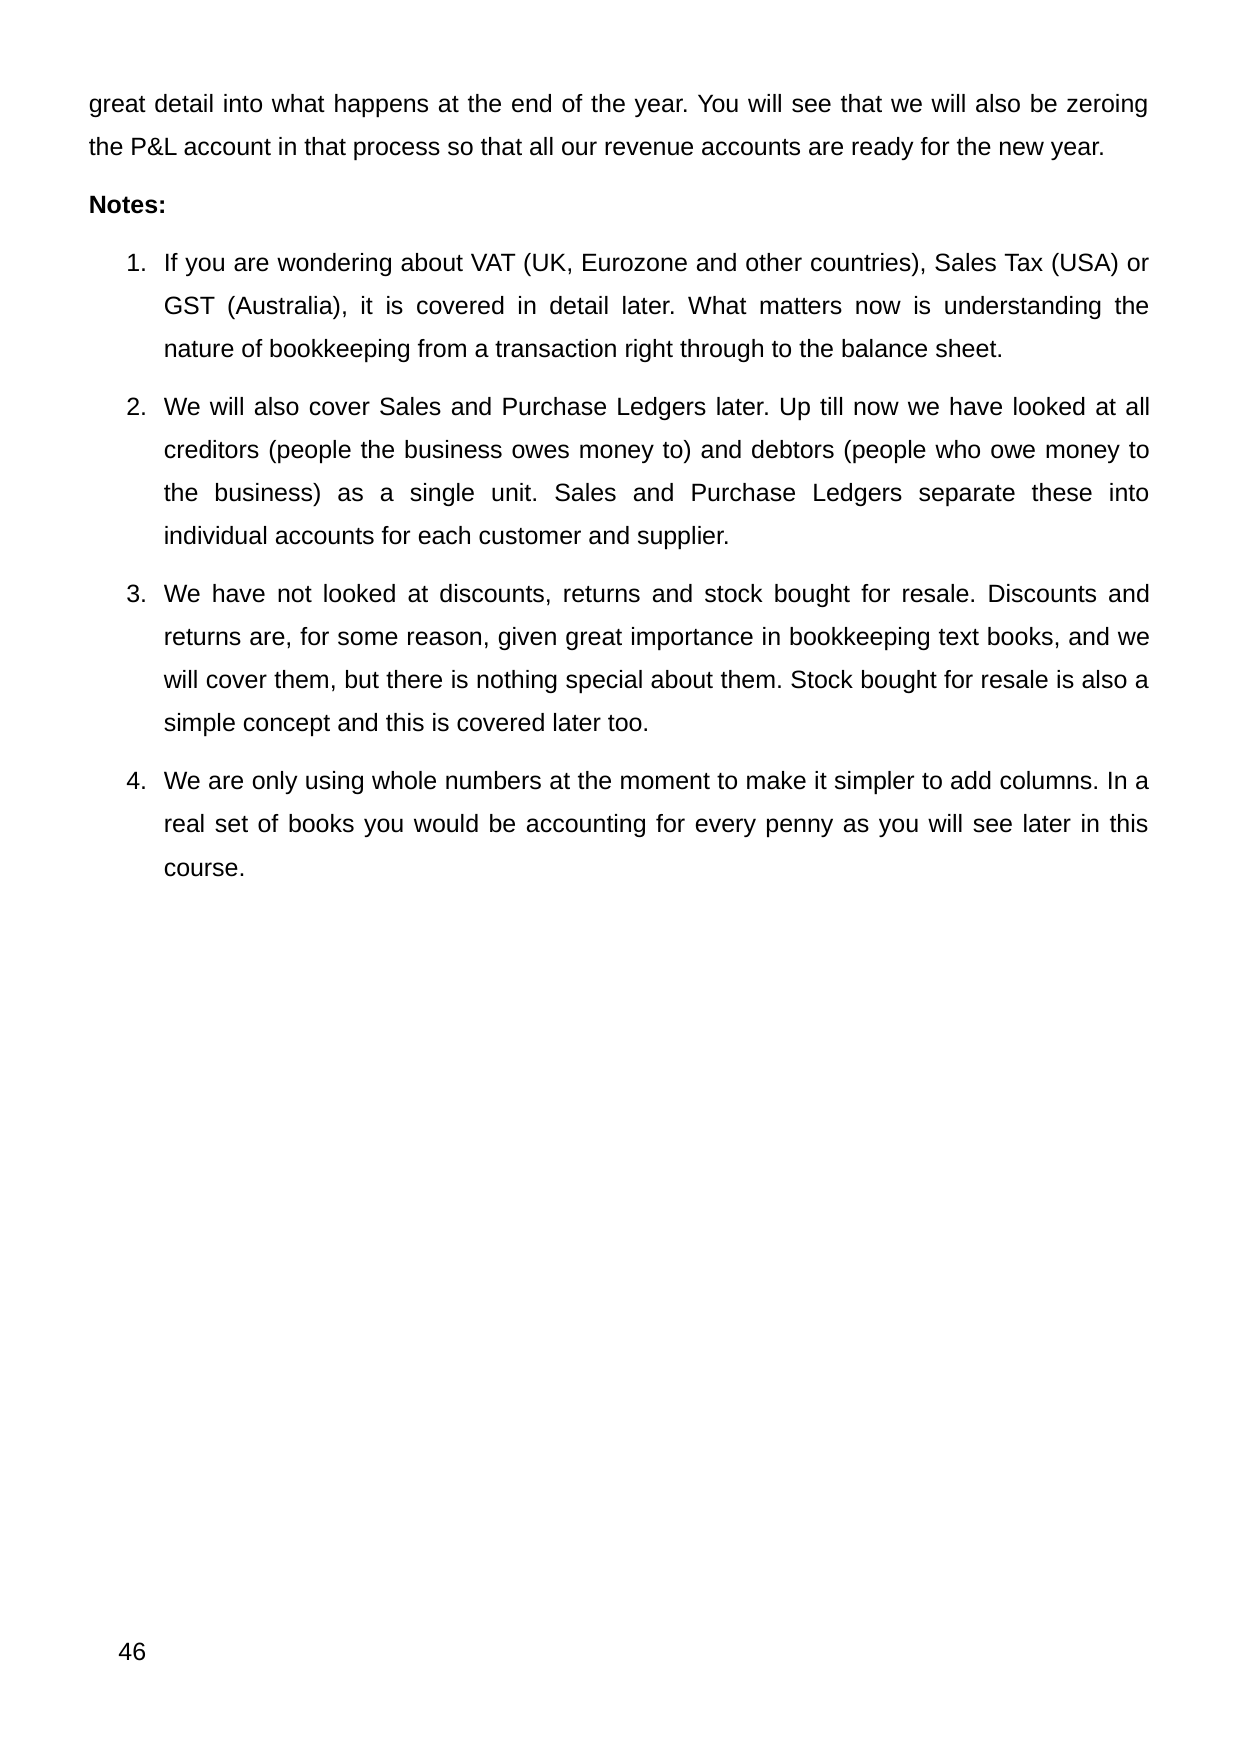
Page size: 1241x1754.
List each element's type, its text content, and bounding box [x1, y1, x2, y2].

text Notes: [88, 189, 1152, 218]
list We will also cover Sales and Purchase Ledgers later. Up till now we have looked at all creditors (people the business owes money to) and debtors (people who owe money to the business) as a single unit. Sales and Purchase Ledgers separate these into individual accounts for each customer and supplier. [126, 392, 1152, 550]
list If you are wondering about VAT (UK, Eurozone and other countries), Sales Tax (USA) or GST (Australia), it is covered in detail later. What matters now is understanding the nature of bookkeeping from a transaction right through to the balance sheet. [126, 247, 1152, 362]
list We are only using whole numbers at the moment to make it simpler to add columns. In a real set of books you would be accounting for every penny as you will see later in this course. [126, 766, 1152, 881]
list We have not looked at discounts, returns and stock bought for resale. Discounts and returns are, for some reason, given great importance in bookkeeping text books, and we will cover them, but there is nothing special about them. Stock bought for resale is also a simple concept and this is covered later too. [126, 579, 1152, 737]
text great detail into what happens at the end of the year. You will see that we will also be zeroing the P&L account in that process so that all our revenue accounts are ready for the new year. [88, 88, 1152, 160]
